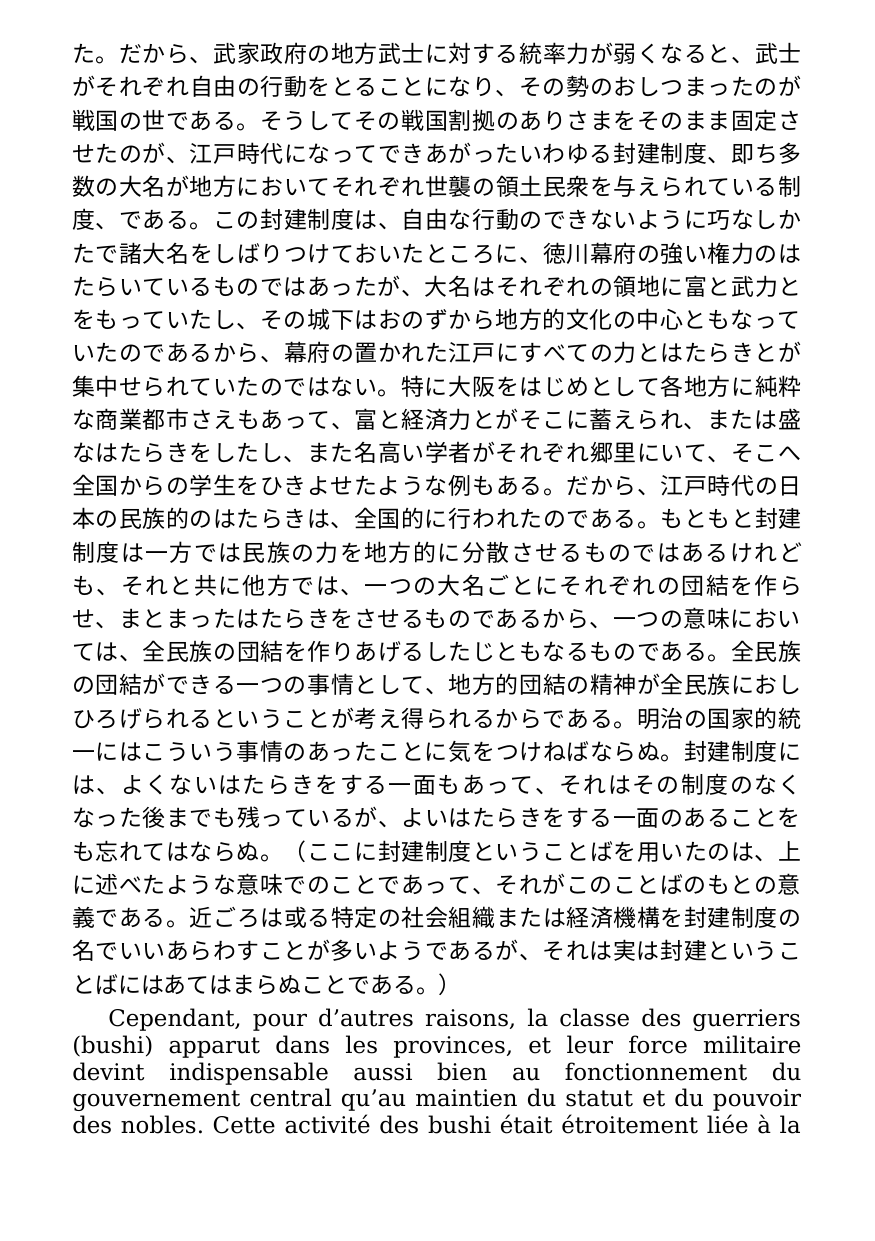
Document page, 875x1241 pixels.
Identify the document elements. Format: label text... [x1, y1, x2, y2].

text た。だから、武家政府の地方武士に対する統率力が弱くなると、武士がそれぞれ自由の行動をとることになり、その勢のおしつまったのが戦国の世である。そうしてその戦国割拠のありさまをそのまま固定させたのが、江戸時代になってできあがったいわゆる封建制度、即ち多数の大名が地方においてそれぞれ世襲の領土民衆を与えられている制度、である。この封建制度は、自由な行動のできないように巧なしかたで諸大名をしばりつけておいたところに、徳川幕府の強い権力のはたらいているものではあったが、大名はそれぞれの領地に富と武力とをもっていたし、その城下はおのずから地方的文化の中心ともなっていたのであるから、幕府の置かれた江戸にすべての力とはたらきとが集中せられていたのではない。特に大阪をはじめとして各地方に純粋な商業都市さえもあって、富と経済力とがそこに蓄えられ、または盛なはたらきをしたし、また名高い学者がそれぞれ郷里にいて、そこへ全国からの学生をひきよせたような例もある。だから、江戸時代の日本の民族的のはたらきは、全国的に行われたのである。もともと封建制度は一方では民族の力を地方的に分散させるものではあるけれども、それと共に他方では、一つの大名ごとにそれぞれの団結を作らせ、まとまったはたらきをさせるものであるから、一つの意味においては、全民族の団結を作りあげるしたじともなるものである。全民族の団結ができる一つの事情として、地方的団結の精神が全民族におしひろげられるということが考え得られるからである。明治の国家的統一にはこういう事情のあったことに気をつけねばならぬ。封建制度には、よくないはたらきをする一面もあって、それはその制度のなくなった後までも残っているが、よいはたらきをする一面のあることをも忘れてはならぬ。（ここに封建制度ということばを用いたのは、上に述べたような意味でのことであって、それがこのことばのもとの意義である。近ごろは或る特定の社会組織または経済機構を封建制度の名でいいあらわすことが多いようであるが、それは実は封建ということばにはあてはまらぬことである。） [72, 36, 802, 1000]
text Cependant, pour d’autres raisons, la classe des guerriers (bushi) apparut dans les provinces, et leur force militaire devint indispensable aussi bien au fonctionnement du gouvernement central qu’au maintien du statut et du pouvoir des nobles. Cette activité des bushi était étroitement liée à la [72, 1006, 802, 1139]
